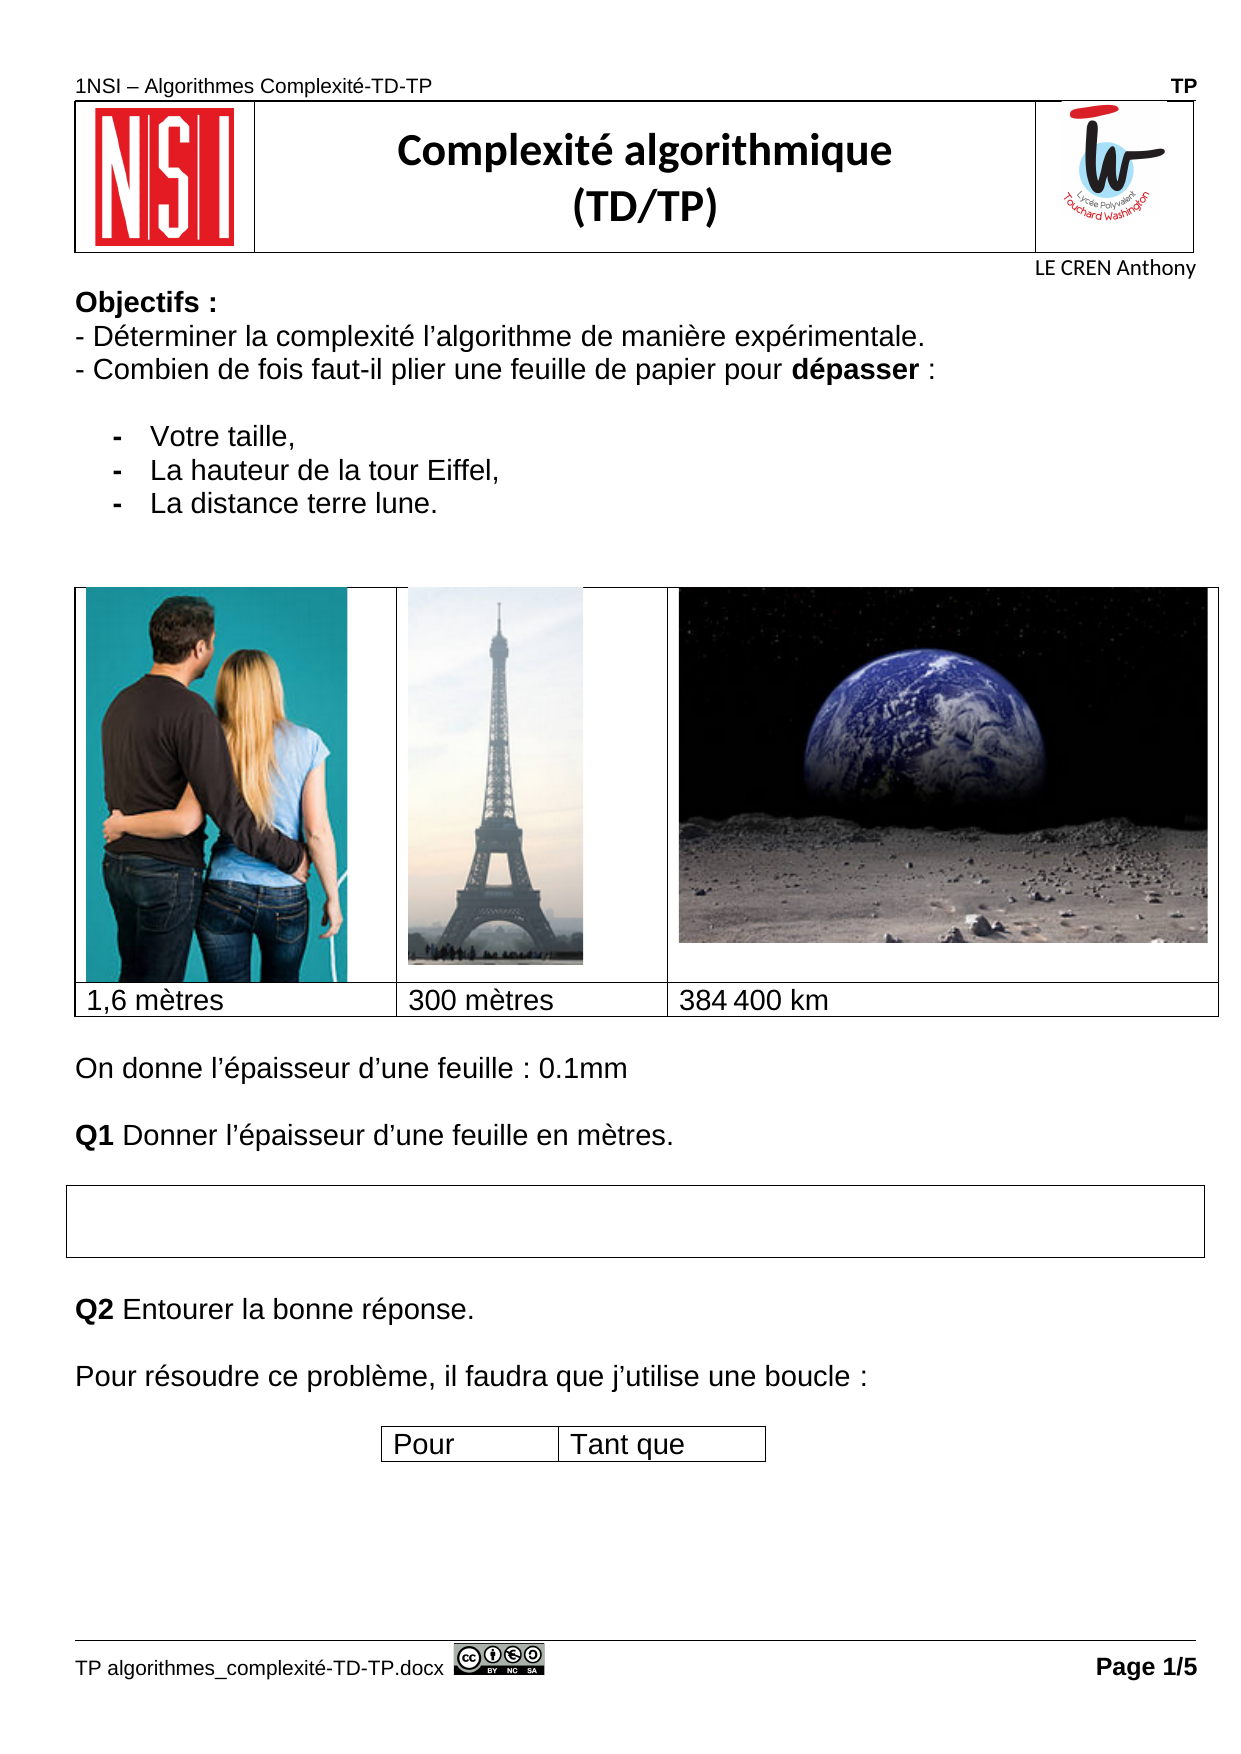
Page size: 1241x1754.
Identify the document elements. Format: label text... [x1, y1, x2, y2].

table_header Tant que [559, 1427, 765, 1461]
text LE CREN Anthony [75, 253, 1196, 281]
text Pour résoudre ce problème, il faudra que j’utilise une boucle : [75, 1359, 1196, 1392]
text - Déterminer la complexité l’algorithme de manière expérimentale. [75, 318, 1196, 352]
table_cell 384 400 km [668, 983, 1218, 1016]
table_header [668, 588, 1218, 982]
table_header Complexité algorithmique (TD/TP) [255, 102, 1035, 252]
picture [453, 1643, 545, 1675]
table_cell 1,6 mètres [76, 983, 396, 1016]
text - Combien de fois faut-il plier une feuille de papier pour dépasser : [75, 352, 1196, 386]
list La hauteur de la tour Eiffel, [112, 453, 1196, 486]
table_header [76, 102, 254, 252]
text Q2 Entourer la bonne réponse. [75, 1292, 1196, 1325]
list La distance terre lune. [112, 486, 1196, 520]
table_header [397, 588, 667, 982]
table_cell 300 mètres [397, 983, 667, 1016]
list Votre taille, [112, 419, 1196, 453]
text On donne l’épaisseur d’une feuille : 0.1mm [75, 1051, 1196, 1084]
text Objectifs : [75, 285, 1196, 318]
table_header Pour [382, 1427, 558, 1461]
text Q1 Donner l’épaisseur d’une feuille en mètres. [75, 1118, 1196, 1151]
table_header [348, 588, 396, 982]
picture [1061, 101, 1167, 223]
table_header [1036, 102, 1193, 252]
table_header [76, 588, 86, 982]
